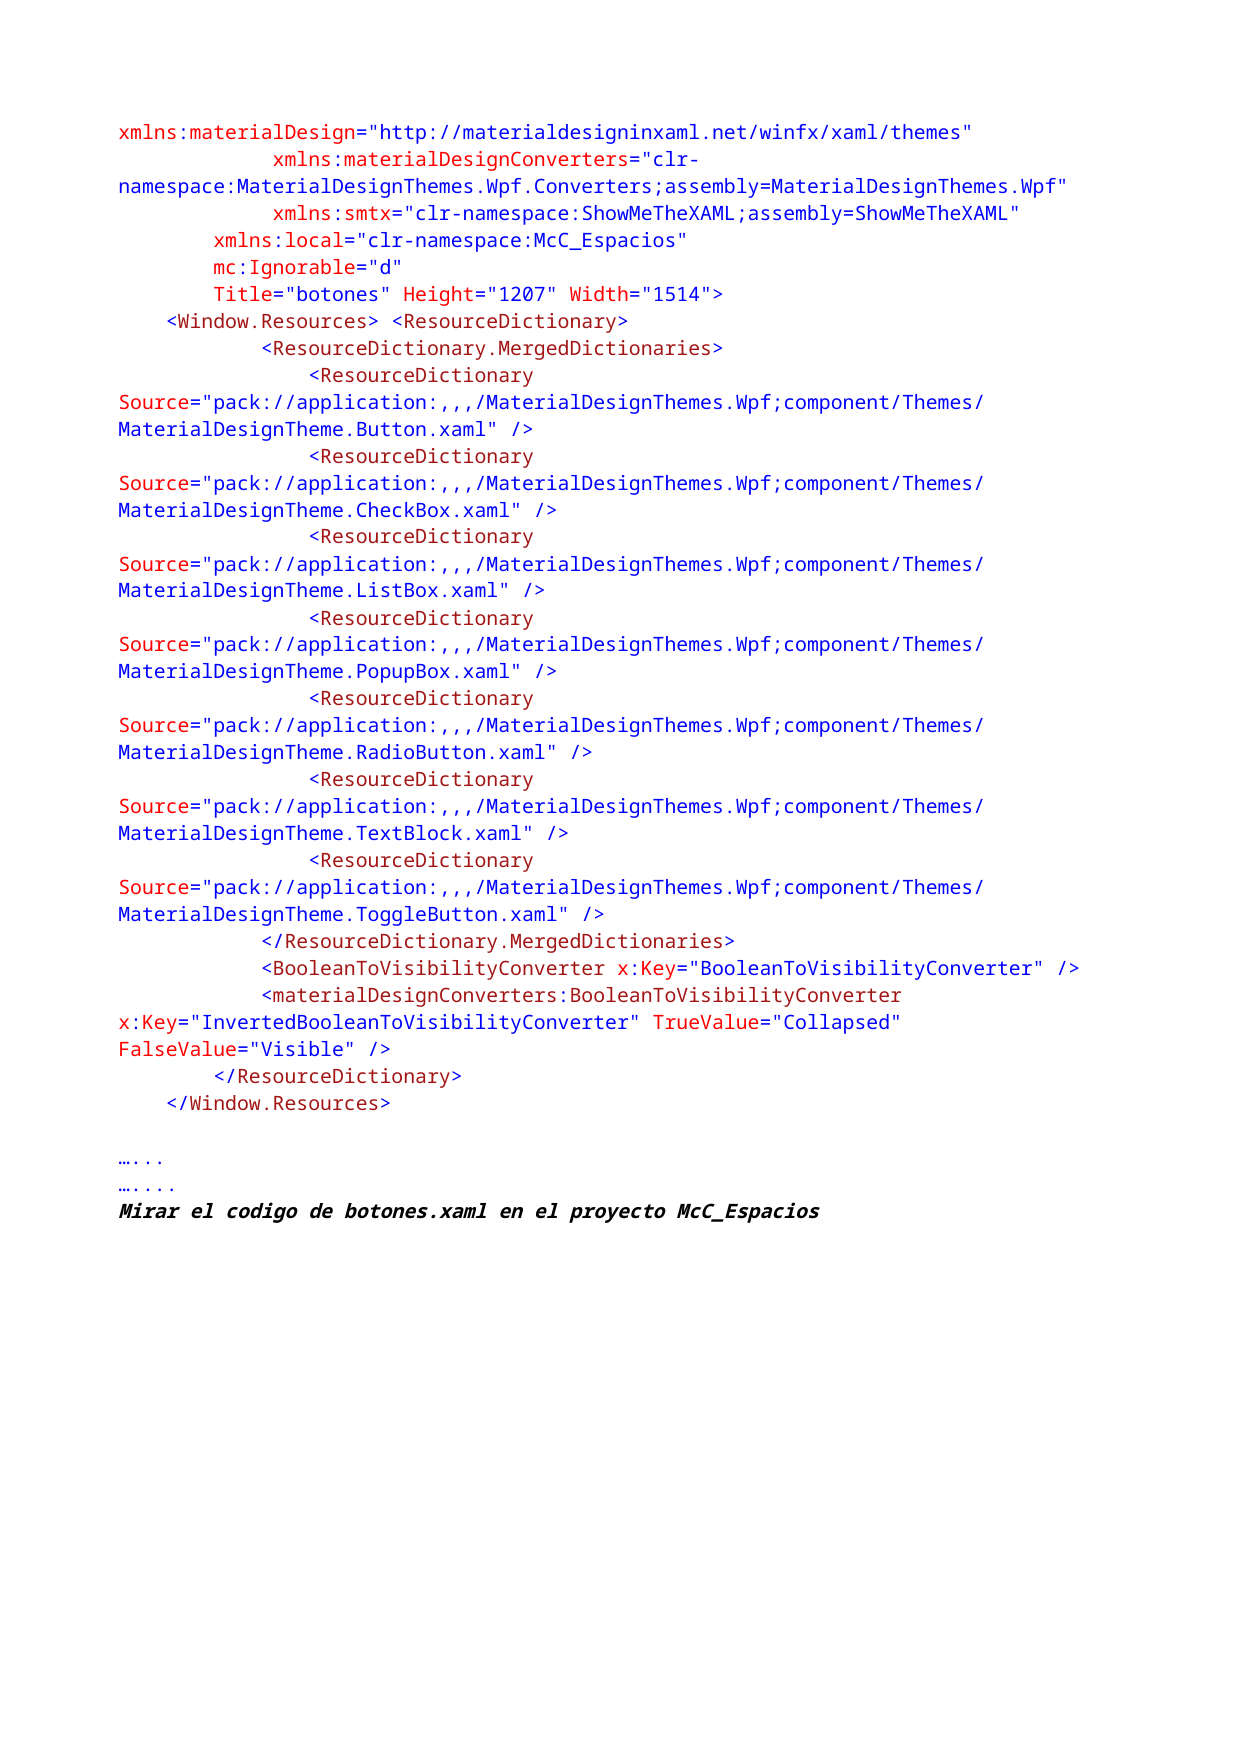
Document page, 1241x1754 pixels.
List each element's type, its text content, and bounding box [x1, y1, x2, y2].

text xmlns:materialDesignConverters="clr-namespace:MaterialDesignThemes.Wpf.Converters;assembly=MaterialDesignThemes.Wpf" [118, 145, 1122, 199]
text Title="botones" Height="1207" Width="1514"> [118, 280, 1122, 307]
text </ResourceDictionary.MergedDictionaries> [118, 927, 1122, 954]
text …... [118, 1143, 1122, 1170]
text xmlns:local="clr-namespace:McC_Espacios" [118, 226, 1122, 253]
text <materialDesignConverters:BooleanToVisibilityConverter x:Key="InvertedBooleanToVisibilityConverter" TrueValue="Collapsed" FalseValue="Visible" /> [118, 981, 1122, 1062]
text <ResourceDictionary.MergedDictionaries> [118, 334, 1122, 361]
text <Window.Resources> <ResourceDictionary> [118, 307, 1122, 334]
text <ResourceDictionary Source="pack://application:,,,/MaterialDesignThemes.Wpf;component/Themes/MaterialDesignTheme.ToggleButton.xaml" /> [118, 847, 1122, 927]
text <ResourceDictionary Source="pack://application:,,,/MaterialDesignThemes.Wpf;component/Themes/MaterialDesignTheme.TextBlock.xaml" /> [118, 766, 1122, 847]
text <ResourceDictionary Source="pack://application:,,,/MaterialDesignThemes.Wpf;component/Themes/MaterialDesignTheme.PopupBox.xaml" /> [118, 604, 1122, 685]
text <ResourceDictionary Source="pack://application:,,,/MaterialDesignThemes.Wpf;component/Themes/MaterialDesignTheme.RadioButton.xaml" /> [118, 685, 1122, 766]
text xmlns:smtx="clr-namespace:ShowMeTheXAML;assembly=ShowMeTheXAML" [118, 199, 1122, 226]
text Mirar el codigo de botones.xaml en el proyecto McC_Espacios [118, 1197, 1122, 1224]
text <BooleanToVisibilityConverter x:Key="BooleanToVisibilityConverter" /> [118, 954, 1122, 981]
text </Window.Resources> [118, 1089, 1122, 1116]
text <ResourceDictionary Source="pack://application:,,,/MaterialDesignThemes.Wpf;component/Themes/MaterialDesignTheme.ListBox.xaml" /> [118, 523, 1122, 604]
text mc:Ignorable="d" [118, 253, 1122, 280]
text </ResourceDictionary> [118, 1062, 1122, 1089]
text <ResourceDictionary Source="pack://application:,,,/MaterialDesignThemes.Wpf;component/Themes/MaterialDesignTheme.Button.xaml" /> [118, 361, 1122, 442]
text xmlns:materialDesign="http://materialdesigninxaml.net/winfx/xaml/themes" [118, 118, 1122, 145]
text <ResourceDictionary Source="pack://application:,,,/MaterialDesignThemes.Wpf;component/Themes/MaterialDesignTheme.CheckBox.xaml" /> [118, 442, 1122, 523]
text ….... [118, 1170, 1122, 1197]
